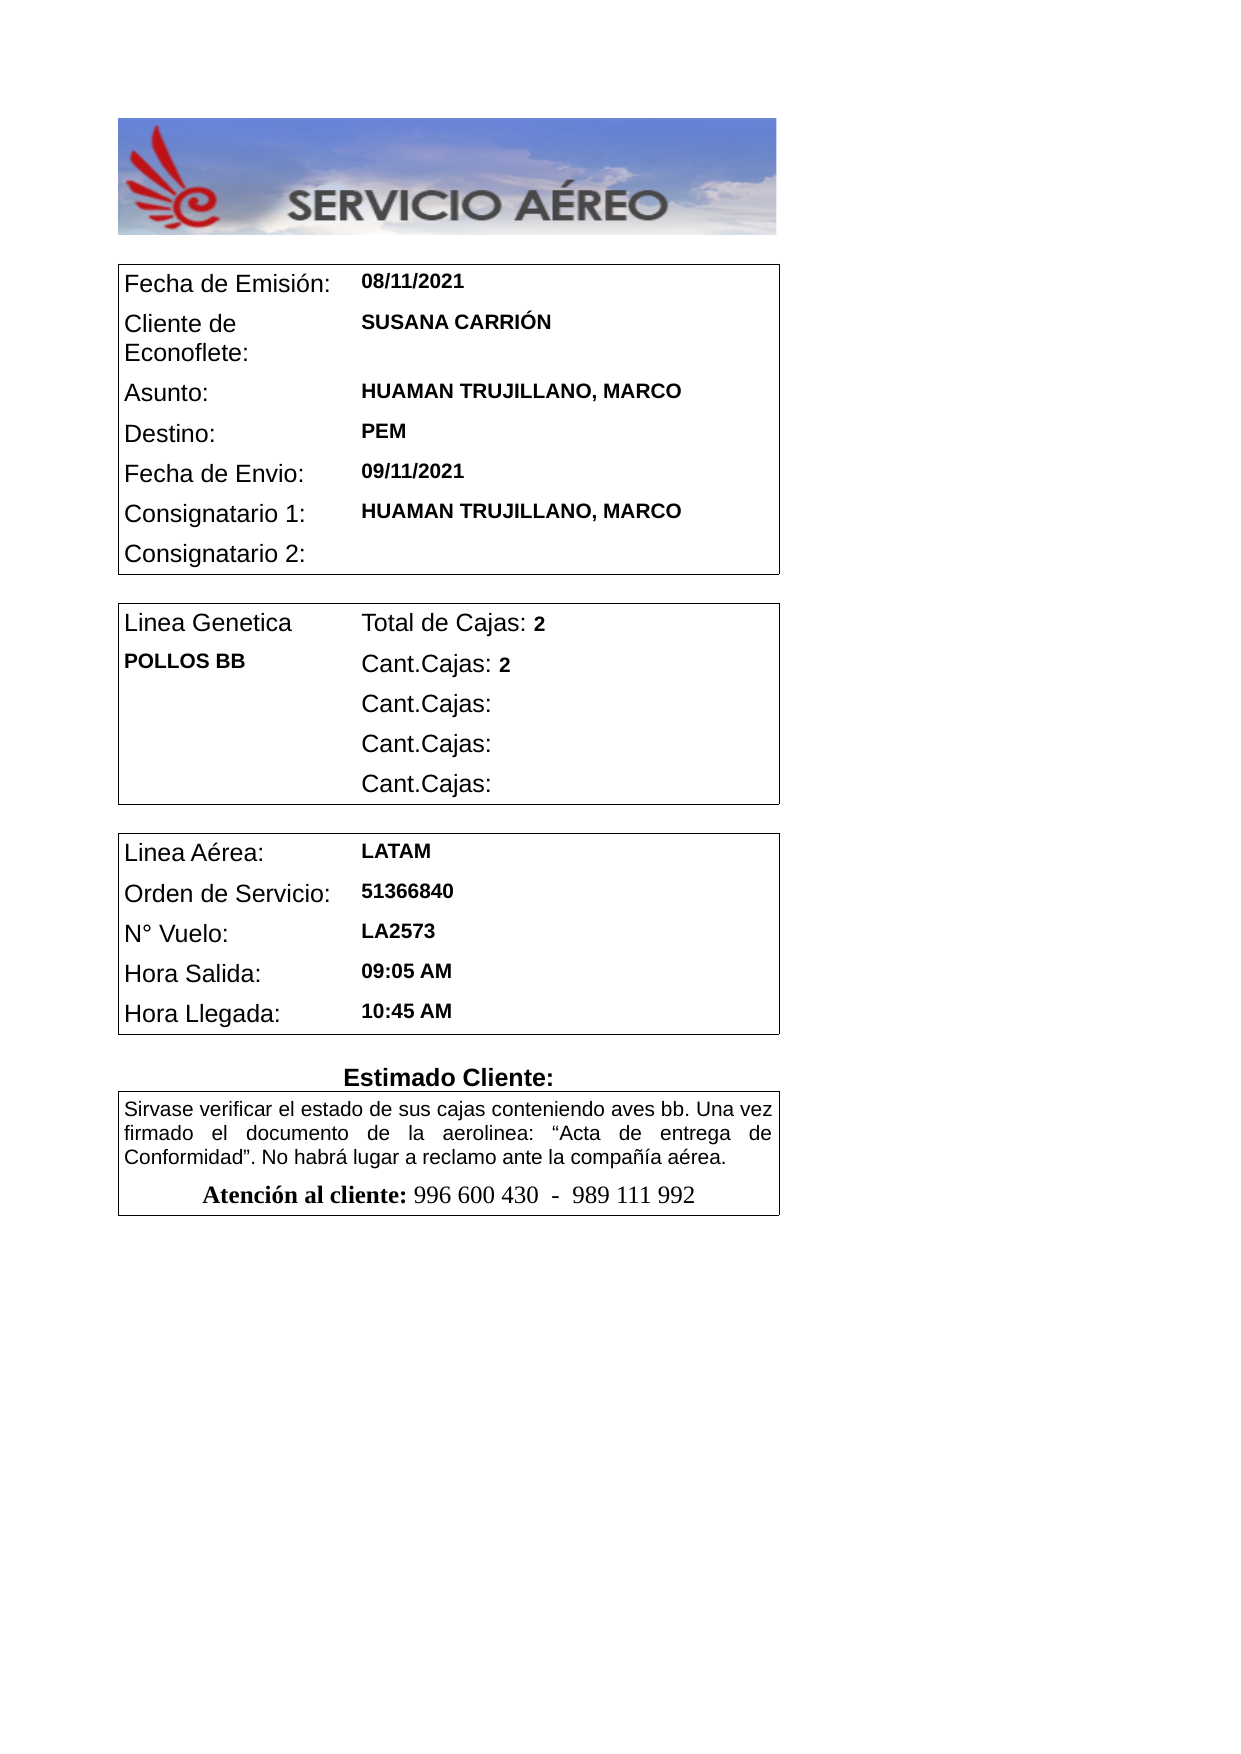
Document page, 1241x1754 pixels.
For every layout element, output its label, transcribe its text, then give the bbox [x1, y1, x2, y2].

table_cell PEM [356, 413, 779, 453]
table_cell Linea Genetica [119, 604, 356, 643]
table_cell [119, 764, 356, 804]
table_cell Total de Cajas: 2 [356, 604, 779, 643]
table_cell HUAMAN TRUJILLANO, MARCO [356, 373, 779, 413]
table_cell N° Vuelo: [119, 913, 356, 953]
table_cell Linea Aérea: [119, 834, 356, 873]
table_cell [356, 805, 779, 833]
table_cell Sirvase verificar el estado de sus cajas conteniendo aves bb. Una vez firmado el documento de la aerolinea: “Acta de entrega de Conformidad”. No habrá lugar a reclamo ante la compañía aérea. [119, 1092, 779, 1175]
table_cell 09:05 AM [356, 953, 779, 993]
table_cell Cant.Cajas: 2 [356, 643, 779, 683]
table_cell [356, 534, 779, 574]
table_cell 51366840 [356, 873, 779, 913]
table_cell Atención al cliente: 996 600 430 - 989 111 992 [119, 1175, 779, 1215]
table_cell Fecha de Envio: [119, 453, 356, 493]
table_cell Destino: [119, 413, 356, 453]
table_cell LA2573 [356, 913, 779, 953]
table_cell Estimado Cliente: [118, 1035, 779, 1091]
table_header Fecha de Emisión: [119, 265, 356, 304]
table_cell [119, 723, 356, 763]
table_cell Cant.Cajas: [356, 683, 779, 723]
table_header 08/11/2021 [356, 265, 779, 304]
table_cell 10:45 AM [356, 994, 779, 1034]
table_cell Consignatario 2: [119, 534, 356, 574]
table_cell Hora Salida: [119, 953, 356, 993]
table_cell SUSANA CARRIÓN [356, 304, 779, 373]
table_cell [356, 575, 779, 603]
table_cell Cant.Cajas: [356, 723, 779, 763]
table_cell LATAM [356, 834, 779, 873]
table_cell Cliente de Econoflete: [119, 304, 356, 373]
table_cell Asunto: [119, 373, 356, 413]
table_cell Orden de Servicio: [119, 873, 356, 913]
picture [118, 118, 777, 235]
table_cell [119, 683, 356, 723]
table_cell Consignatario 1: [119, 493, 356, 533]
table_cell 09/11/2021 [356, 453, 779, 493]
table_cell HUAMAN TRUJILLANO, MARCO [356, 493, 779, 533]
table_cell Cant.Cajas: [356, 764, 779, 804]
table_cell [118, 575, 356, 603]
table_cell Hora Llegada: [119, 994, 356, 1034]
table_cell POLLOS BB [119, 643, 356, 683]
table_cell [118, 805, 356, 833]
